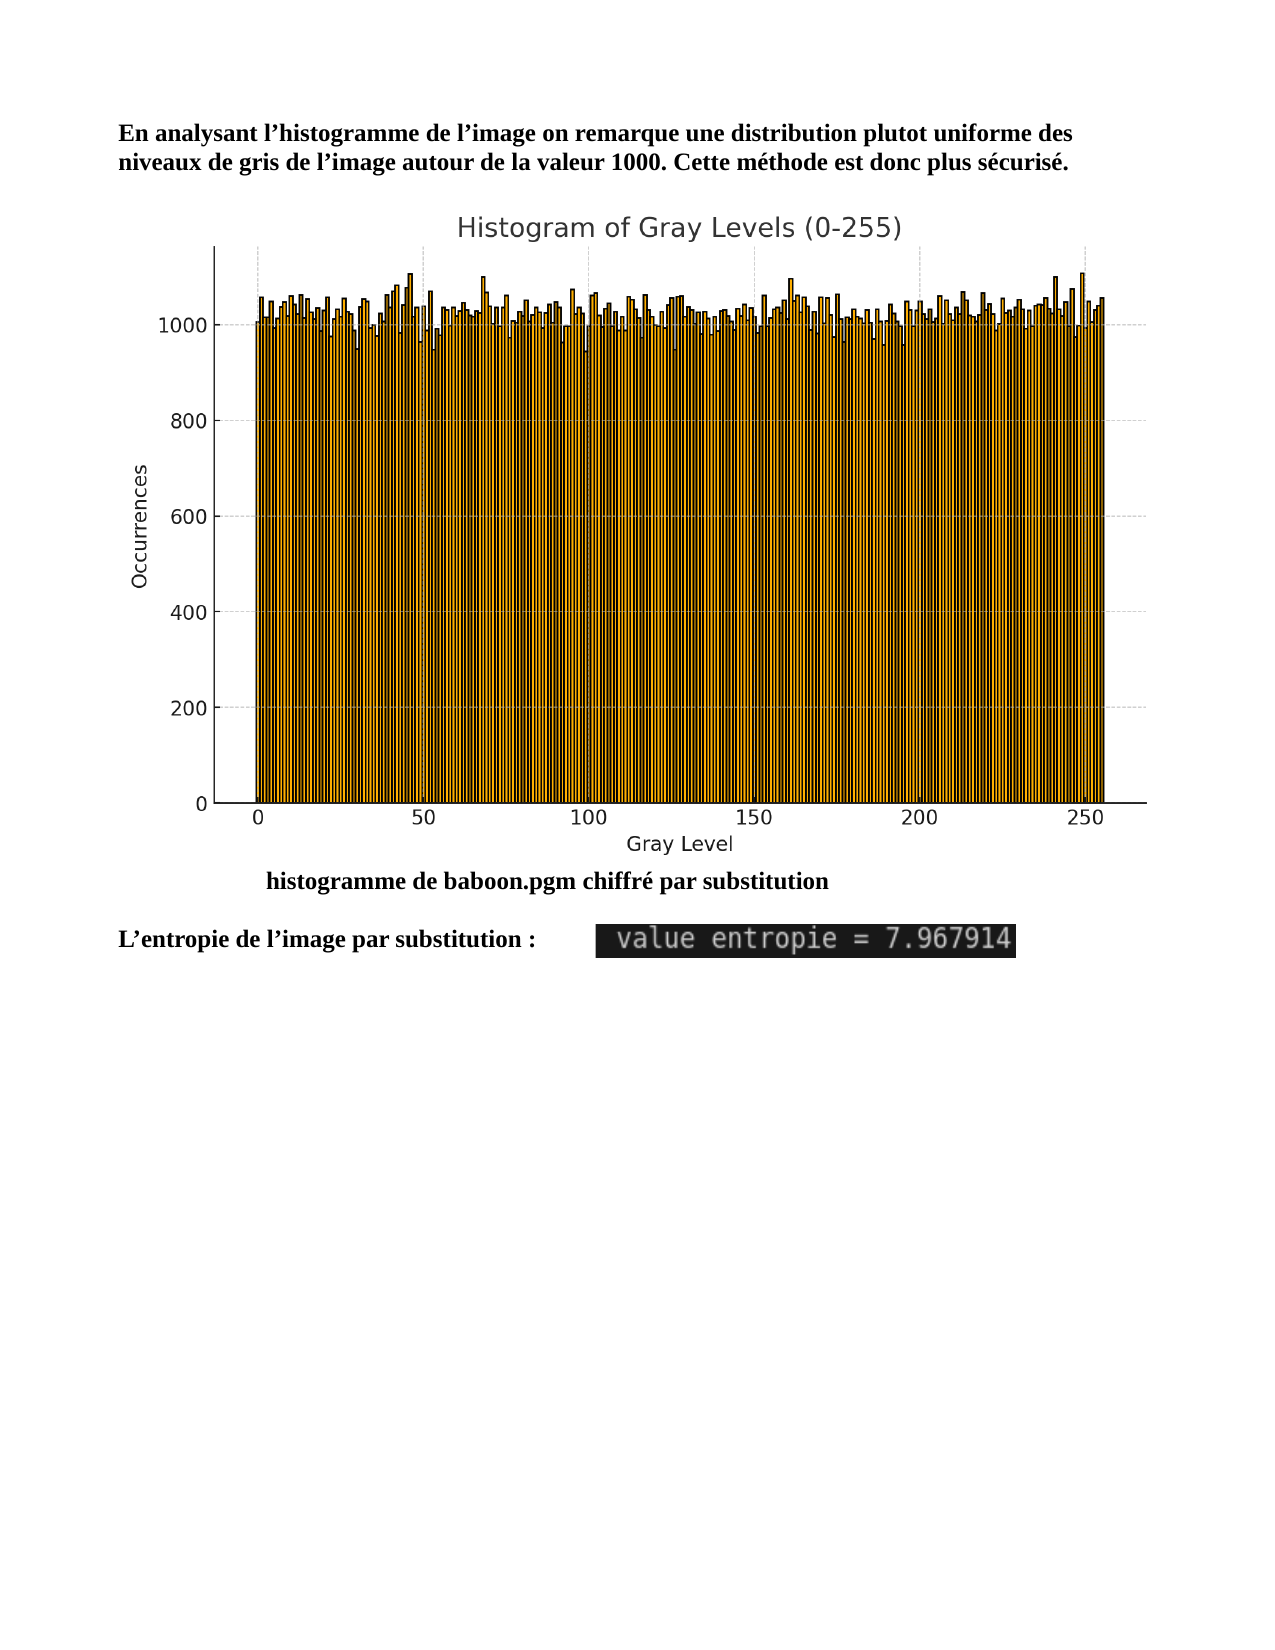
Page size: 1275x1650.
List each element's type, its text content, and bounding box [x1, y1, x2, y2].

picture [595, 924, 1016, 958]
text En analysant l’histogramme de l’image on remarque une distribution plutot uniforme des niveaux de gris de l’image autour de la valeur 1000. Cette méthode est donc plus sécurisé. [118, 118, 1157, 176]
text [1016, 924, 1157, 952]
picture [118, 204, 1157, 867]
text histogramme de baboon.pgm chiffré par substitution [118, 867, 1157, 895]
text L’entropie de l’image par substitution : [118, 924, 595, 952]
